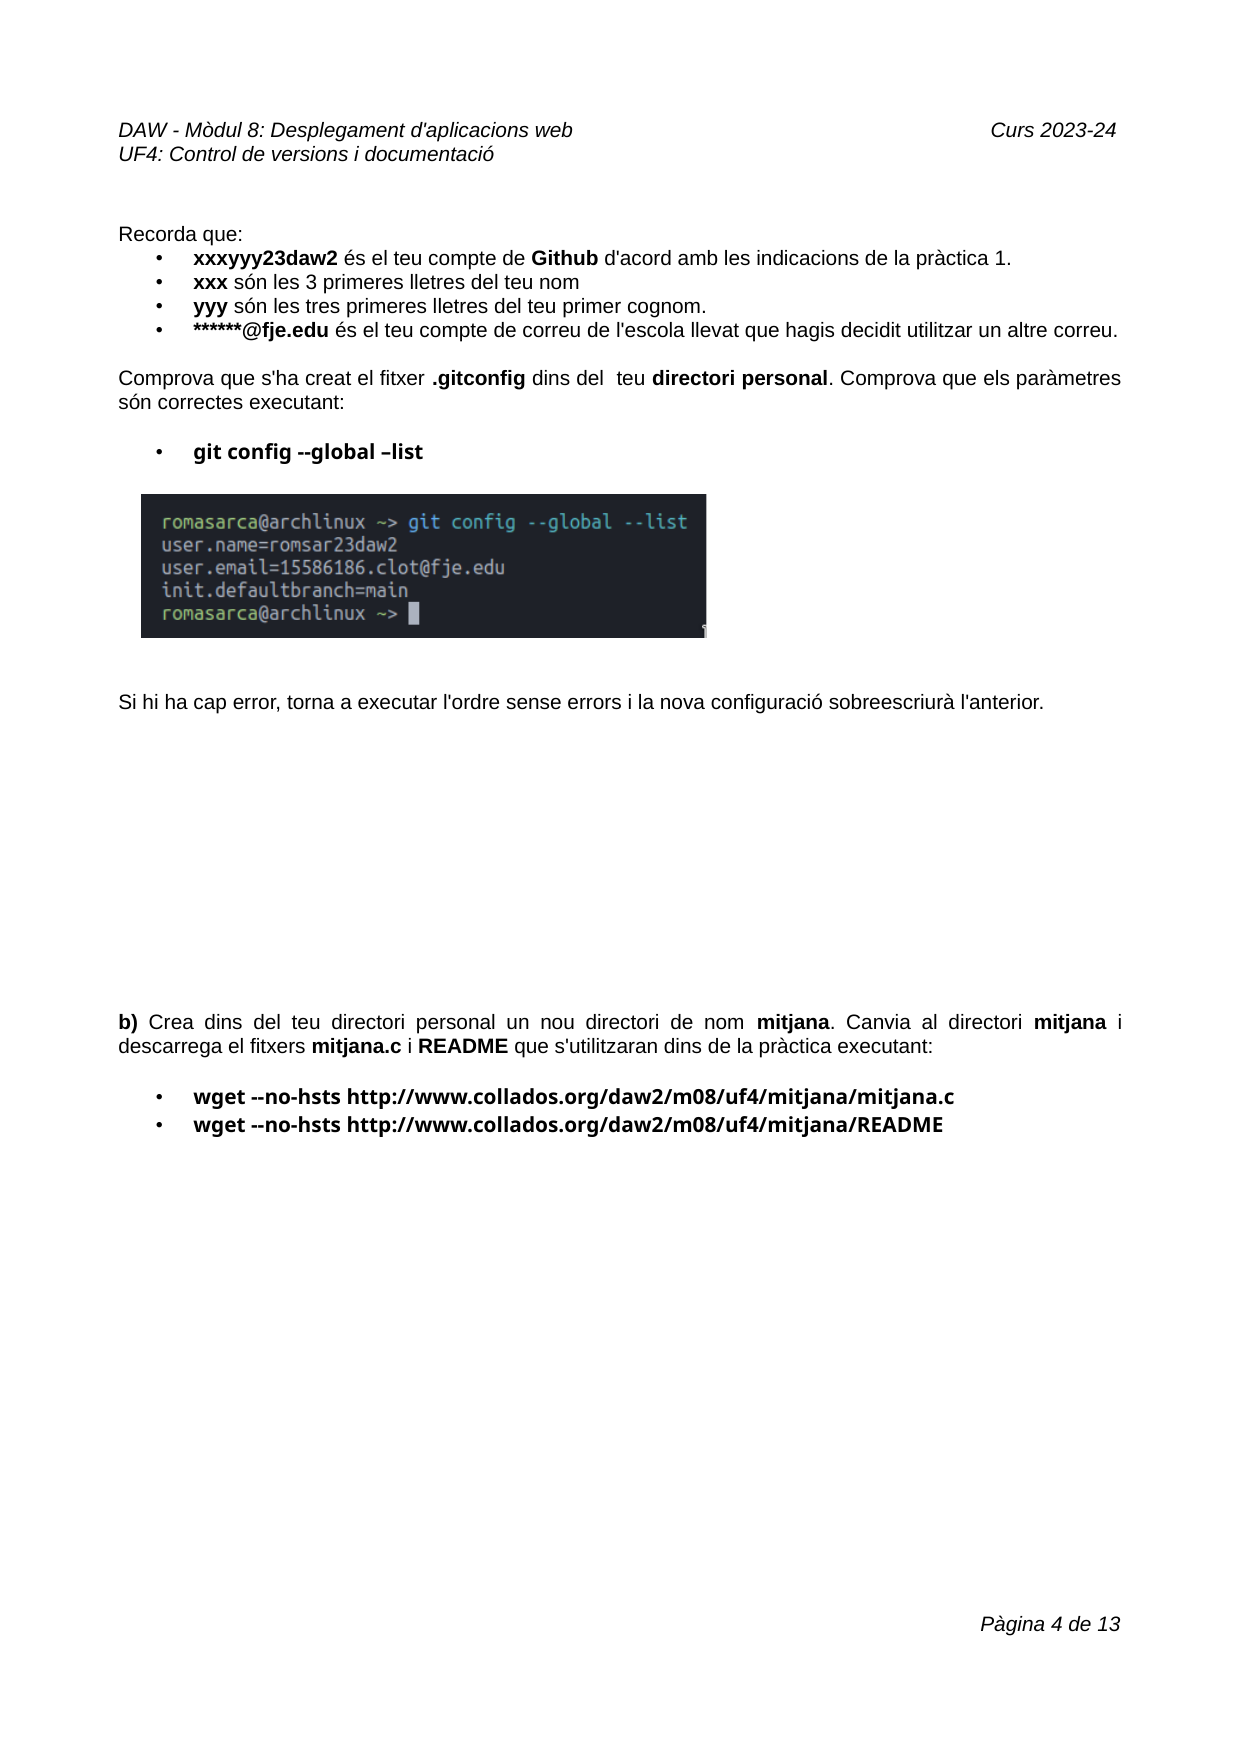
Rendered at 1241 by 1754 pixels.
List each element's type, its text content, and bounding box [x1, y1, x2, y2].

list xxxyyy23daw2 és el teu compte de Github d'acord amb les indicacions de la pràctica 1. [156, 245, 1122, 269]
text Si hi ha cap error, torna a executar l'ordre sense errors i la nova configuració sobreescriurà l'anterior. [118, 689, 1122, 713]
picture [141, 494, 707, 638]
text Recorda que: [118, 221, 1122, 245]
list yyy són les tres primeres lletres del teu primer cognom. [156, 293, 1122, 318]
text Comprova que s'ha creat el fitxer .gitconfig dins del teu directori personal. Comprova que els paràmetres són correctes executant: [118, 366, 1122, 413]
text b) Crea dins del teu directori personal un nou directori de nom mitjana. Canvia al directori mitjana i descarrega el fitxers mitjana.c i README que s'utilitzaran dins de la pràctica executant: [118, 1010, 1122, 1058]
list xxx són les 3 primeres lletres del teu nom [156, 269, 1122, 293]
list ******@fje.edu és el teu compte de correu de l'escola llevat que hagis decidit utilitzar un altre correu. [156, 318, 1122, 342]
list wget --no-hsts http://www.collados.org/daw2/m08/uf4/mitjana/README [156, 1110, 1122, 1139]
list wget --no-hsts http://www.collados.org/daw2/m08/uf4/mitjana/mitjana.c [156, 1082, 1122, 1110]
list git config --global –list [156, 437, 1122, 466]
